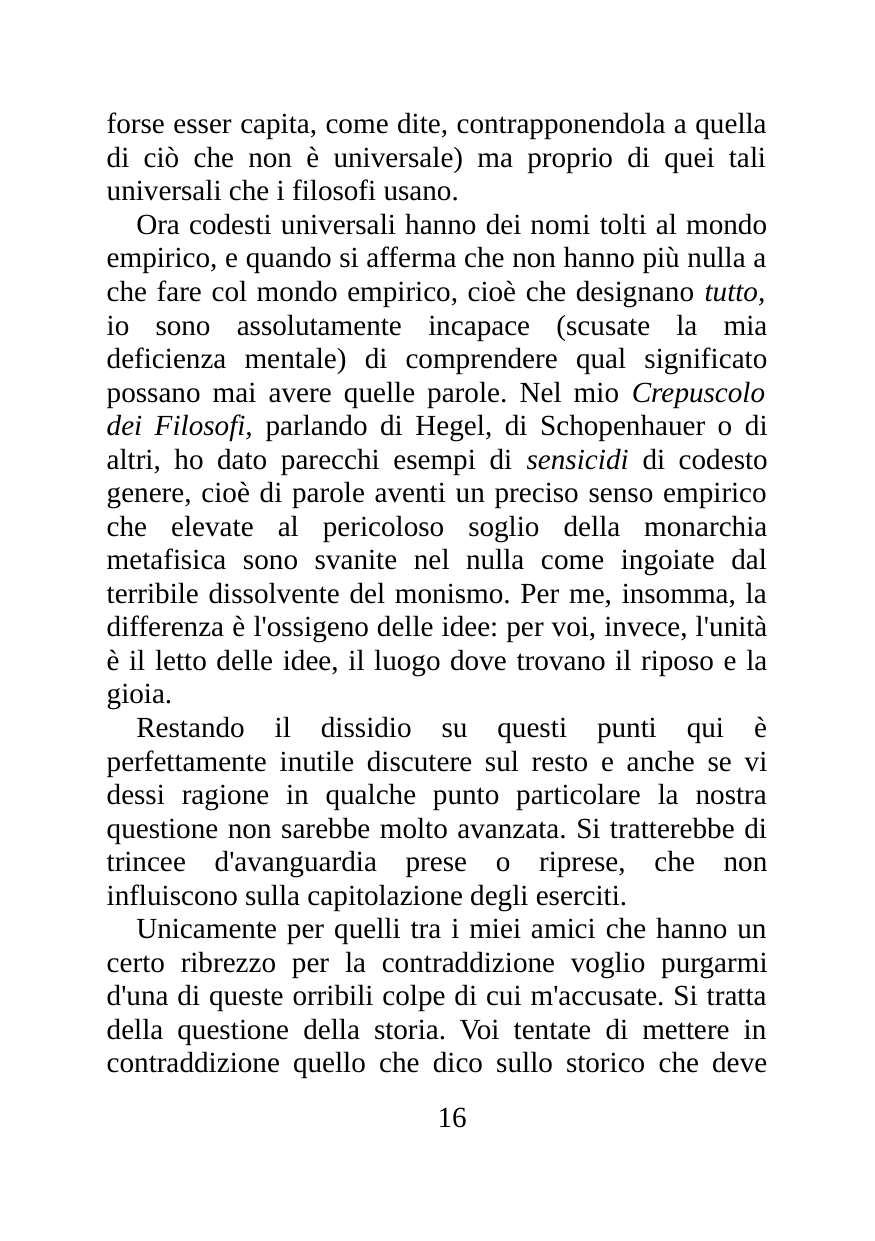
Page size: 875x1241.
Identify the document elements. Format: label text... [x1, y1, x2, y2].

text Restando il dissidio su questi punti qui è perfettamente inutile discutere sul resto e anche se vi dessi ragione in qualche punto particolare la nostra questione non sarebbe molto avanzata. Si tratterebbe di trincee d'avanguardia prese o riprese, che non influiscono sulla capitolazione degli eserciti. [106, 710, 768, 911]
text Unicamente per quelli tra i miei amici che hanno un certo ribrezzo per la contraddizione voglio purgarmi d'una di queste orribili colpe di cui m'accusate. Si tratta della questione della storia. Voi tentate di mettere in contraddizione quello che dico sullo storico che deve [106, 911, 768, 1079]
text forse esser capita, come dite, contrapponendola a quella di ciò che non è universale) ma proprio di quei tali universali che i filosofi usano. [106, 106, 768, 207]
text Ora codesti universali hanno dei nomi tolti al mondo empirico, e quando si afferma che non hanno più nulla a che fare col mondo empirico, cioè che designano tutto, io sono assolutamente incapace (scusate la mia deficienza mentale) di comprendere qual significato possano mai avere quelle parole. Nel mio Crepuscolo dei Filosofi, parlando di Hegel, di Schopenhauer o di altri, ho dato parecchi esempi di sensicidi di codesto genere, cioè di parole aventi un preciso senso empirico che elevate al pericoloso soglio della monarchia metafisica sono svanite nel nulla come ingoiate dal terribile dissolvente del monismo. Per me, insomma, la differenza è l'ossigeno delle idee: per voi, invece, l'unità è il letto delle idee, il luogo dove trovano il riposo e la gioia. [106, 207, 768, 710]
